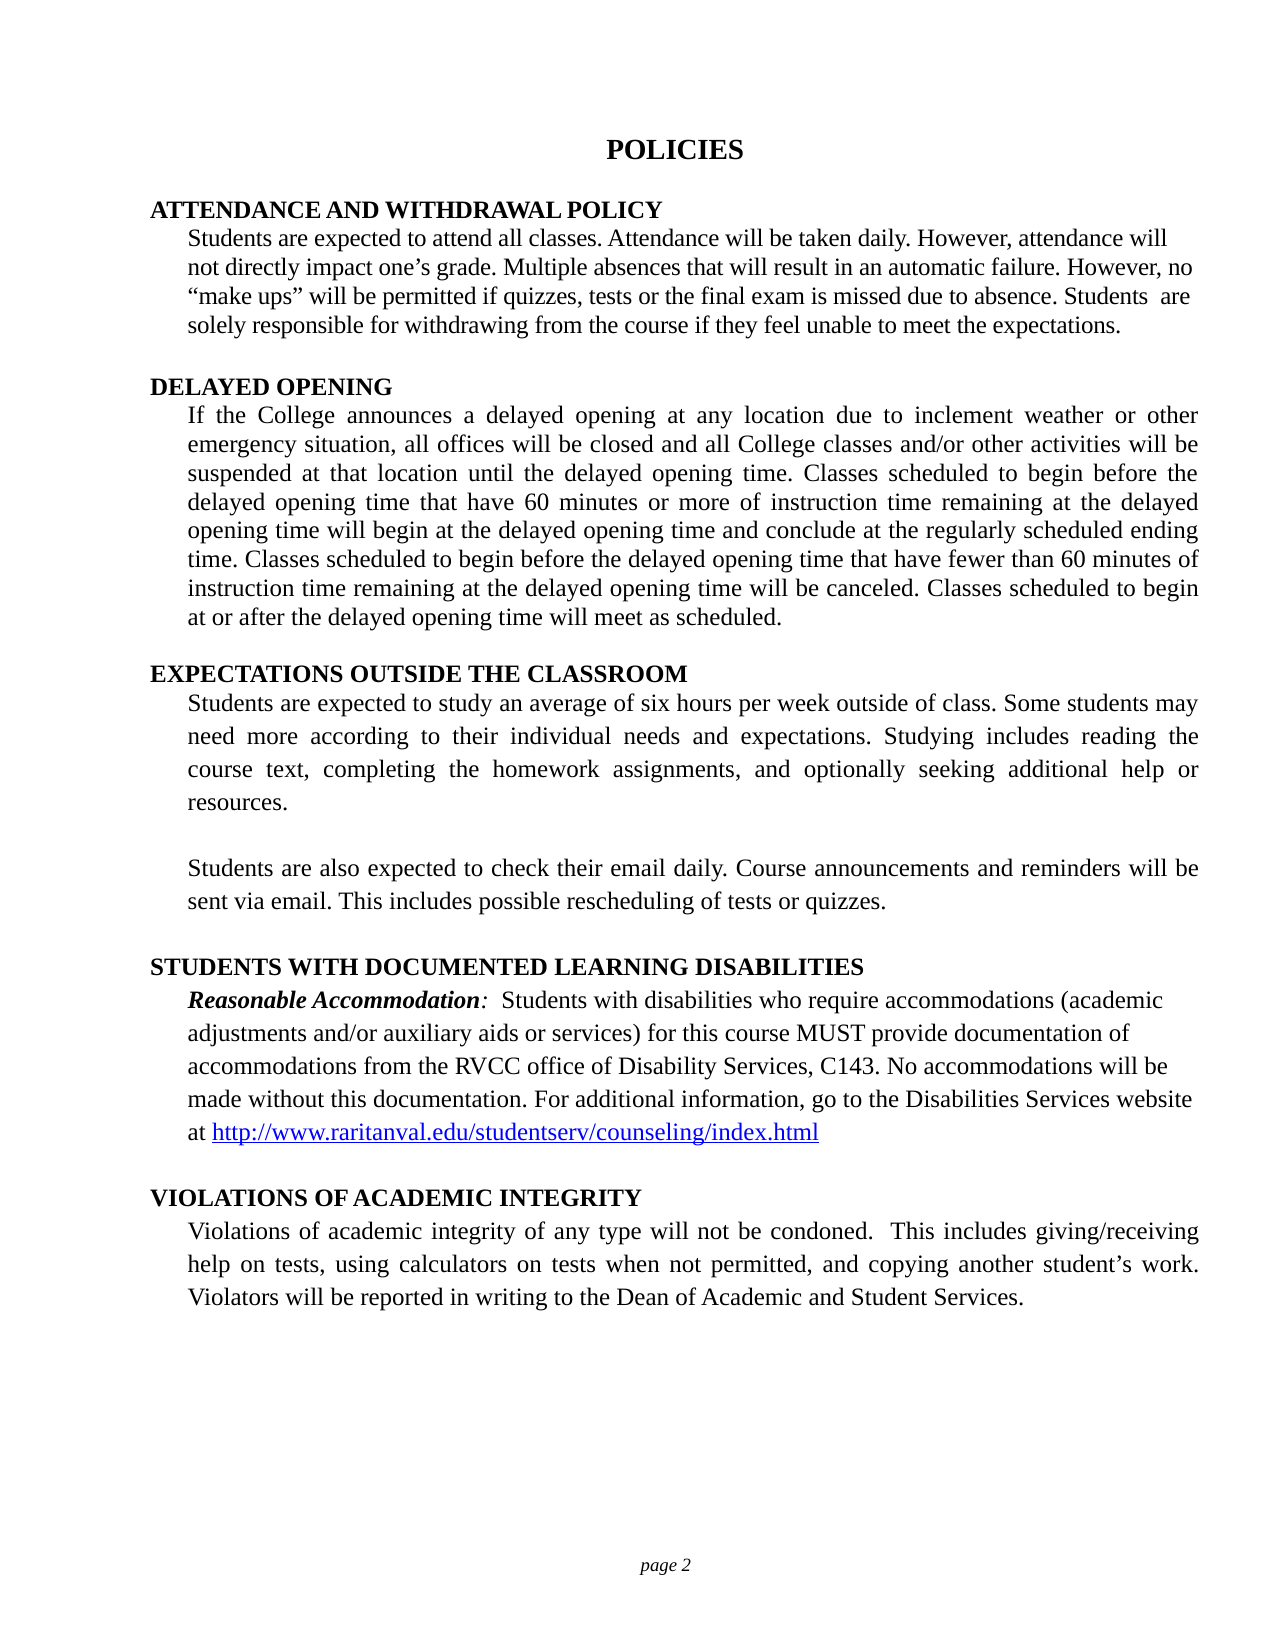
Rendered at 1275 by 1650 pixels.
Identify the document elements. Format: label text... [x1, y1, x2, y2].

text If the College announces a delayed opening at any location due to inclement weather or other emergency situation, all offices will be closed and all College classes and/or other activities will be suspended at that location until the delayed opening time. Classes scheduled to begin before the delayed opening time that have 60 minutes or more of instruction time remaining at the delayed opening time will begin at the delayed opening time and conclude at the regularly scheduled ending time. Classes scheduled to begin before the delayed opening time that have fewer than 60 minutes of instruction time remaining at the delayed opening time will be canceled. Classes scheduled to begin at or after the delayed opening time will meet as scheduled. [187, 400, 1200, 630]
text Students are also expected to check their email daily. Course announcements and reminders will be sent via email. This includes possible rescheduling of tests or quizzes. [187, 853, 1200, 915]
text Reasonable Accommodation: Students with disabilities who require accommodations (academic adjustments and/or auxiliary aids or services) for this course MUST provide documentation of accommodations from the RVCC office of Disability Services, C143. No accommodations will be made without this documentation. For additional information, go to the Disabilities Services website at http://www.raritanval.edu/studentserv/counseling/index.html [187, 985, 1200, 1146]
subtitle POLICIES [150, 132, 1200, 166]
text Students are expected to attend all classes. Attendance will be taken daily. However, attendance will not directly impact one’s grade. Multiple absences that will result in an automatic failure. However, no “make ups” will be permitted if quizzes, tests or the final exam is missed due to absence. Students are solely responsible for withdrawing from the course if they feel unable to meet the expectations. [187, 223, 1200, 338]
text VIOLATIONS OF ACADEMIC INTEGRITY [150, 1183, 1200, 1212]
text Students are expected to study an average of six hours per week outside of class. Some students may need more according to their individual needs and expectations. Studying includes reading the course text, completing the homework assignments, and optionally seeking additional help or resources. [187, 688, 1200, 816]
text STUDENTS WITH DOCUMENTED LEARNING DISABILITIES [150, 952, 1200, 981]
text EXPECTATIONS OUTSIDE THE CLASSROOM [150, 659, 1200, 688]
text Violations of academic integrity of any type will not be condoned. This includes giving/receiving help on tests, using calculators on tests when not permitted, and copying another student’s work. Violators will be reported in writing to the Dean of Academic and Student Services. [187, 1216, 1200, 1311]
text DELAYED OPENING [150, 372, 1200, 400]
text ATTENDANCE AND WITHDRAWAL POLICY [150, 195, 1200, 223]
